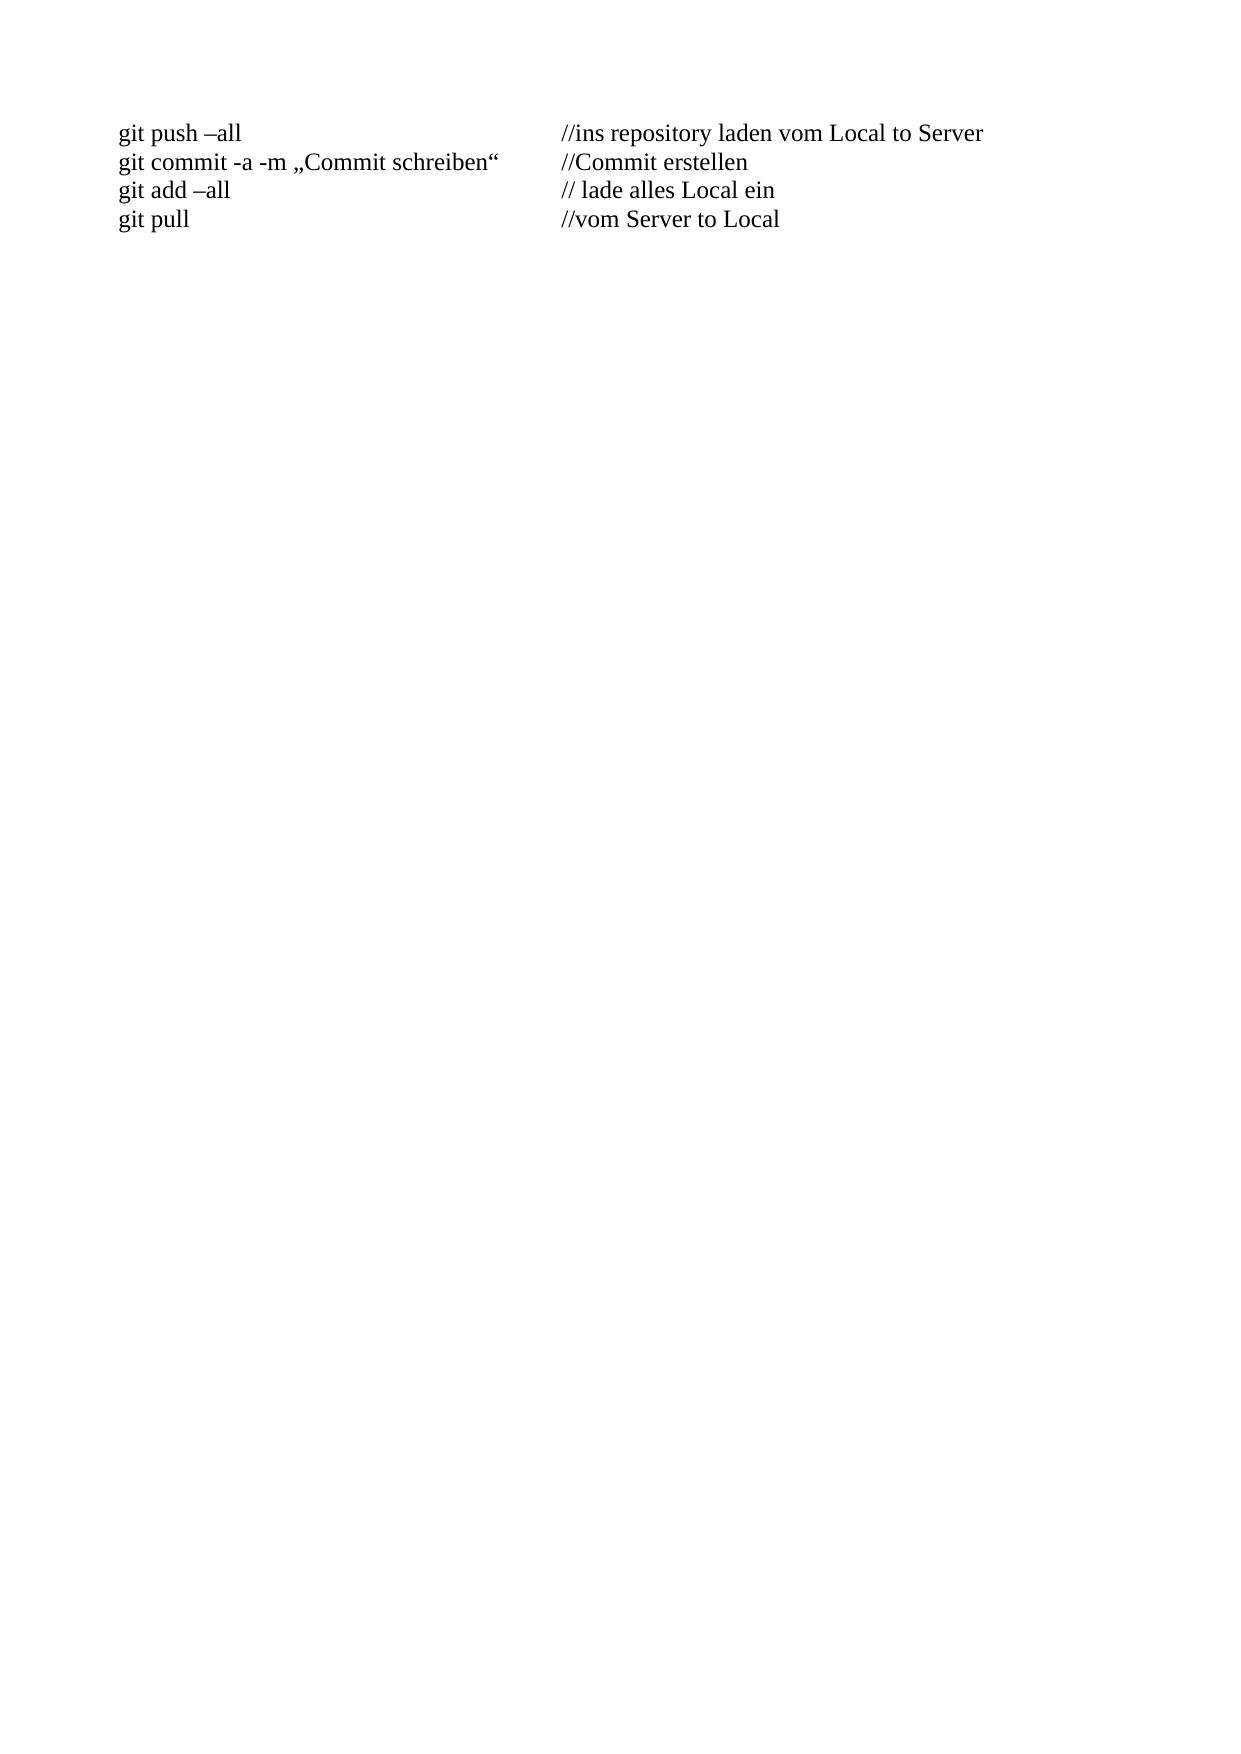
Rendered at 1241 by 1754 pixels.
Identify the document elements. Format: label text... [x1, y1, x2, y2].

text git commit -a -m „Commit schreiben“ //Commit erstellen [118, 147, 1122, 176]
text git push –all //ins repository laden vom Local to Server [118, 118, 1122, 147]
text git add –all // lade alles Local ein [118, 176, 1122, 204]
text git pull //vom Server to Local [118, 204, 1122, 233]
